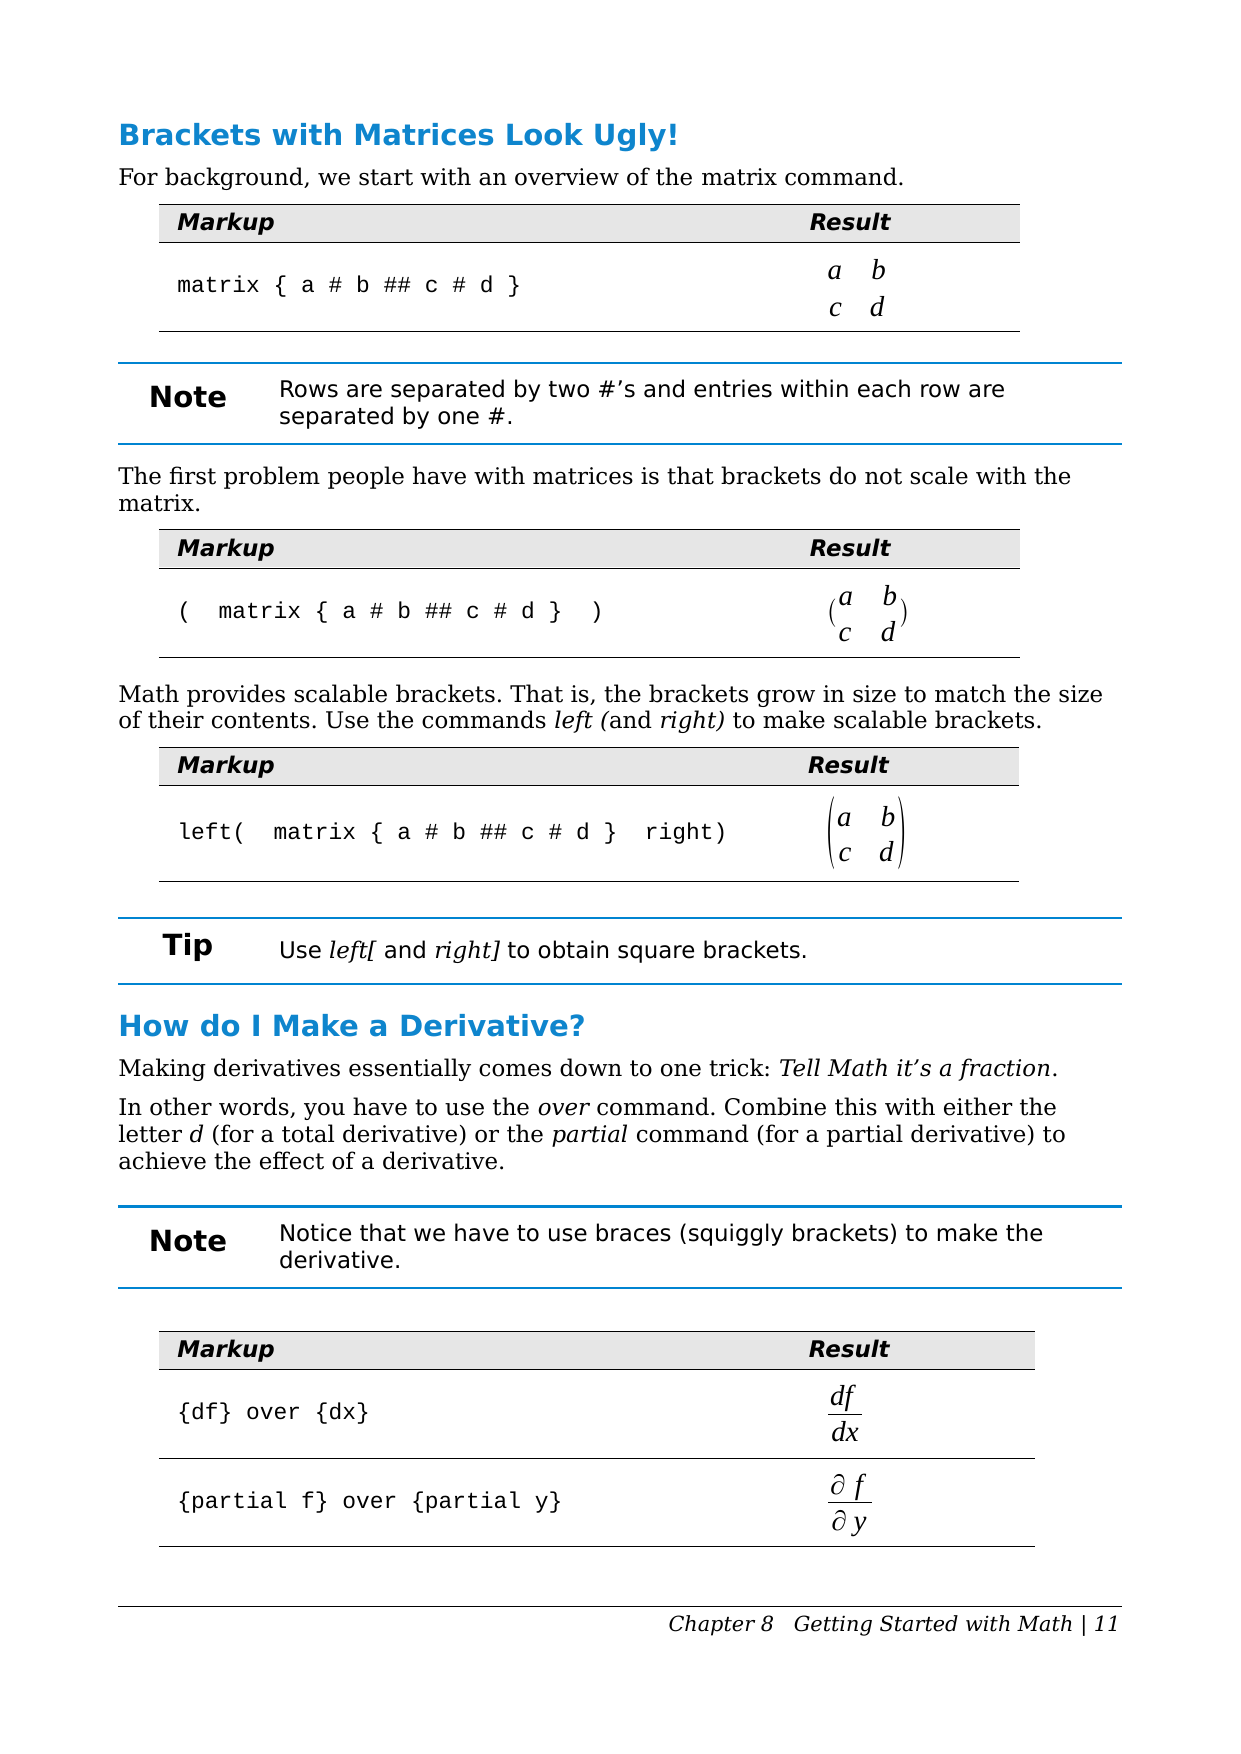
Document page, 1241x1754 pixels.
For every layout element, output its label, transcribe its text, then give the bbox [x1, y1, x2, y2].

table_cell ( matrix { a # b ## c # d } ) [159, 569, 791, 657]
table_header Result [790, 748, 1019, 785]
text The first problem people have with matrices is that brackets do not scale with the matrix. [118, 463, 1122, 517]
text In other words, you have to use the over command. Combine this with either the letter d (for a total derivative) or the partial command (for a partial derivative) to achieve the effect of a derivative. [118, 1094, 1122, 1174]
text For background, we start with an overview of the matrix command. [118, 164, 1122, 191]
text Making derivatives essentially comes down to one trick: Tell Math it’s a fraction. [118, 1055, 1122, 1082]
table_cell {partial f} over {partial y} [159, 1459, 791, 1546]
table_cell matrix { a # b ## c # d } [159, 243, 791, 331]
table_header Tip [118, 919, 257, 983]
table_header Note [118, 364, 257, 443]
table_header Notice that we have to use braces (squiggly brackets) to make the derivative. [258, 1208, 1122, 1287]
table_cell [791, 243, 1020, 331]
table_cell [791, 1459, 1035, 1546]
table_cell left( matrix { a # b ## c # d } right) [159, 786, 790, 881]
subtitle Brackets with Matrices Look Ugly! [118, 118, 1122, 152]
table_header Result [791, 530, 1020, 567]
table_header Result [791, 1332, 1035, 1369]
table_header Rows are separated by two #’s and entries within each row are separated by one #. [258, 364, 1122, 443]
table_header Markup [159, 205, 791, 242]
subtitle How do I Make a Derivative? [118, 1009, 1122, 1043]
table_header Note [118, 1208, 257, 1287]
table_cell [791, 1370, 1035, 1458]
table_header Use left[ and right] to obtain square brackets. [258, 919, 1122, 983]
table_cell {df} over {dx} [159, 1370, 791, 1458]
table_header Markup [159, 530, 791, 567]
text Math provides scalable brackets. That is, the brackets grow in size to match the size of their contents. Use the commands left (and right) to make scalable brackets. [118, 681, 1122, 734]
table_header Result [791, 205, 1020, 242]
table_header Markup [159, 1332, 791, 1369]
table_cell [790, 786, 1019, 881]
table_header Markup [159, 748, 790, 785]
table_cell [791, 569, 1020, 657]
